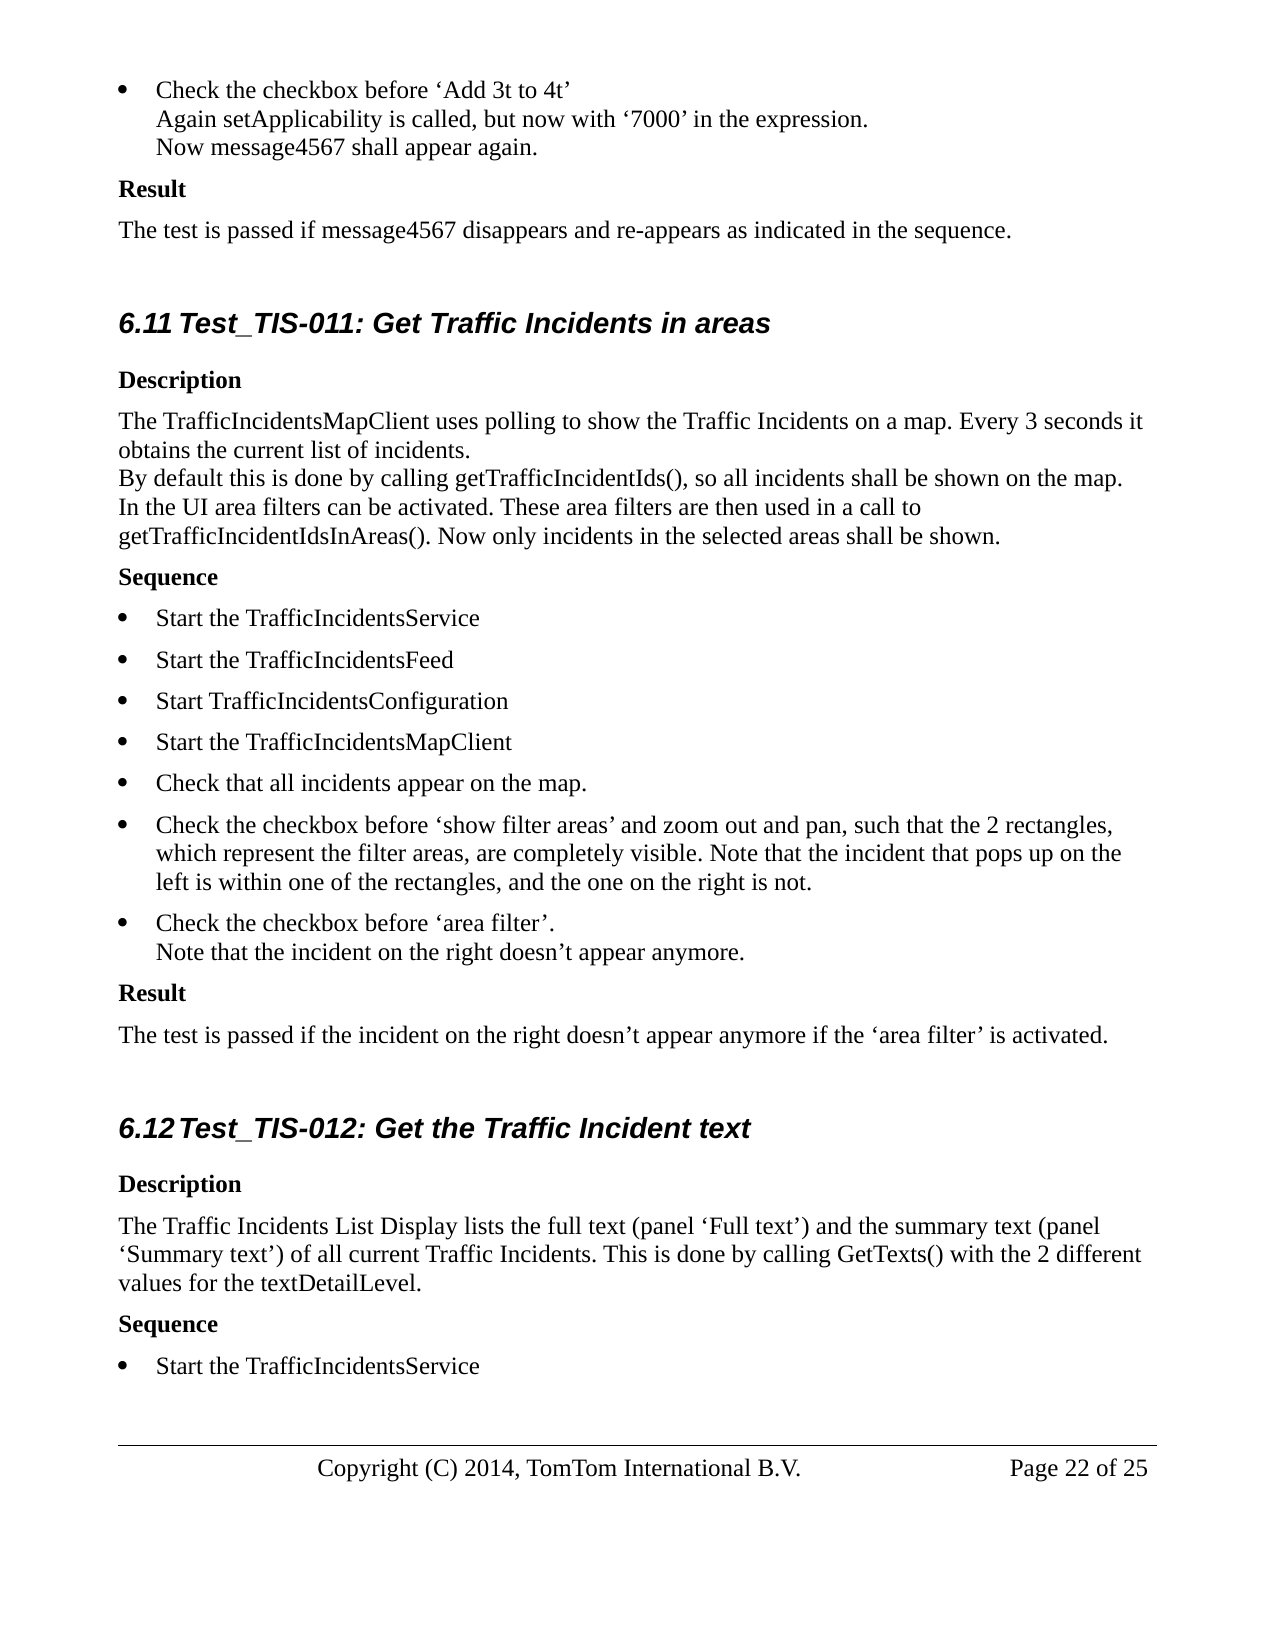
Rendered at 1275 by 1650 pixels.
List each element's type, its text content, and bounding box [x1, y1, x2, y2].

text The test is passed if the incident on the right doesn’t appear anymore if the ‘area filter’ is activated. [118, 1020, 1157, 1048]
subtitle Test_TIS-012: Get the Traffic Incident text [118, 1111, 1157, 1144]
list Check the checkbox before ‘show filter areas’ and zoom out and pan, such that the 2 rectangles, which represent the filter areas, are completely visible. Note that the incident that pops up on the left is within one of the rectangles, and the one on the right is not. [118, 810, 1157, 896]
list Start the TrafficIncidentsService [118, 1351, 1157, 1379]
list Check the checkbox before ‘area filter’. Note that the incident on the right doesn’t appear anymore. [118, 908, 1157, 966]
text The TrafficIncidentsMapClient uses polling to show the Traffic Incidents on a map. Every 3 seconds it obtains the current list of incidents. By default this is done by calling getTrafficIncidentIds(), so all incidents shall be shown on the map. In the UI area filters can be activated. These area filters are then used in a call to getTrafficIncidentIdsInAreas(). Now only incidents in the selected areas shall be shown. [118, 406, 1157, 550]
list Check the checkbox before ‘Add 3t to 4t’ Again setApplicability is called, but now with ‘7000’ in the expression. Now message4567 shall appear again. [118, 75, 1157, 161]
text The test is passed if message4567 disappears and re-appears as indicated in the sequence. [118, 215, 1157, 244]
text The Traffic Incidents List Display lists the full text (panel ‘Full text’) and the summary text (panel ‘Summary text’) of all current Traffic Incidents. This is done by calling GetTexts() with the 2 different values for the textDetailLevel. [118, 1211, 1157, 1297]
subtitle Test_TIS-011: Get Traffic Incidents in areas [118, 306, 1157, 340]
list Start TrafficIncidentsConfiguration [118, 686, 1157, 715]
list Start the TrafficIncidentsService [118, 603, 1157, 632]
list Start the TrafficIncidentsFeed [118, 645, 1157, 673]
text Description [118, 1169, 1157, 1198]
list Start the TrafficIncidentsMapClient [118, 727, 1157, 756]
list Check that all incidents appear on the map. [118, 768, 1157, 797]
text Sequence [118, 1309, 1157, 1338]
text Result [118, 174, 1157, 202]
text Sequence [118, 562, 1157, 591]
text Description [118, 365, 1157, 393]
text Result [118, 978, 1157, 1007]
